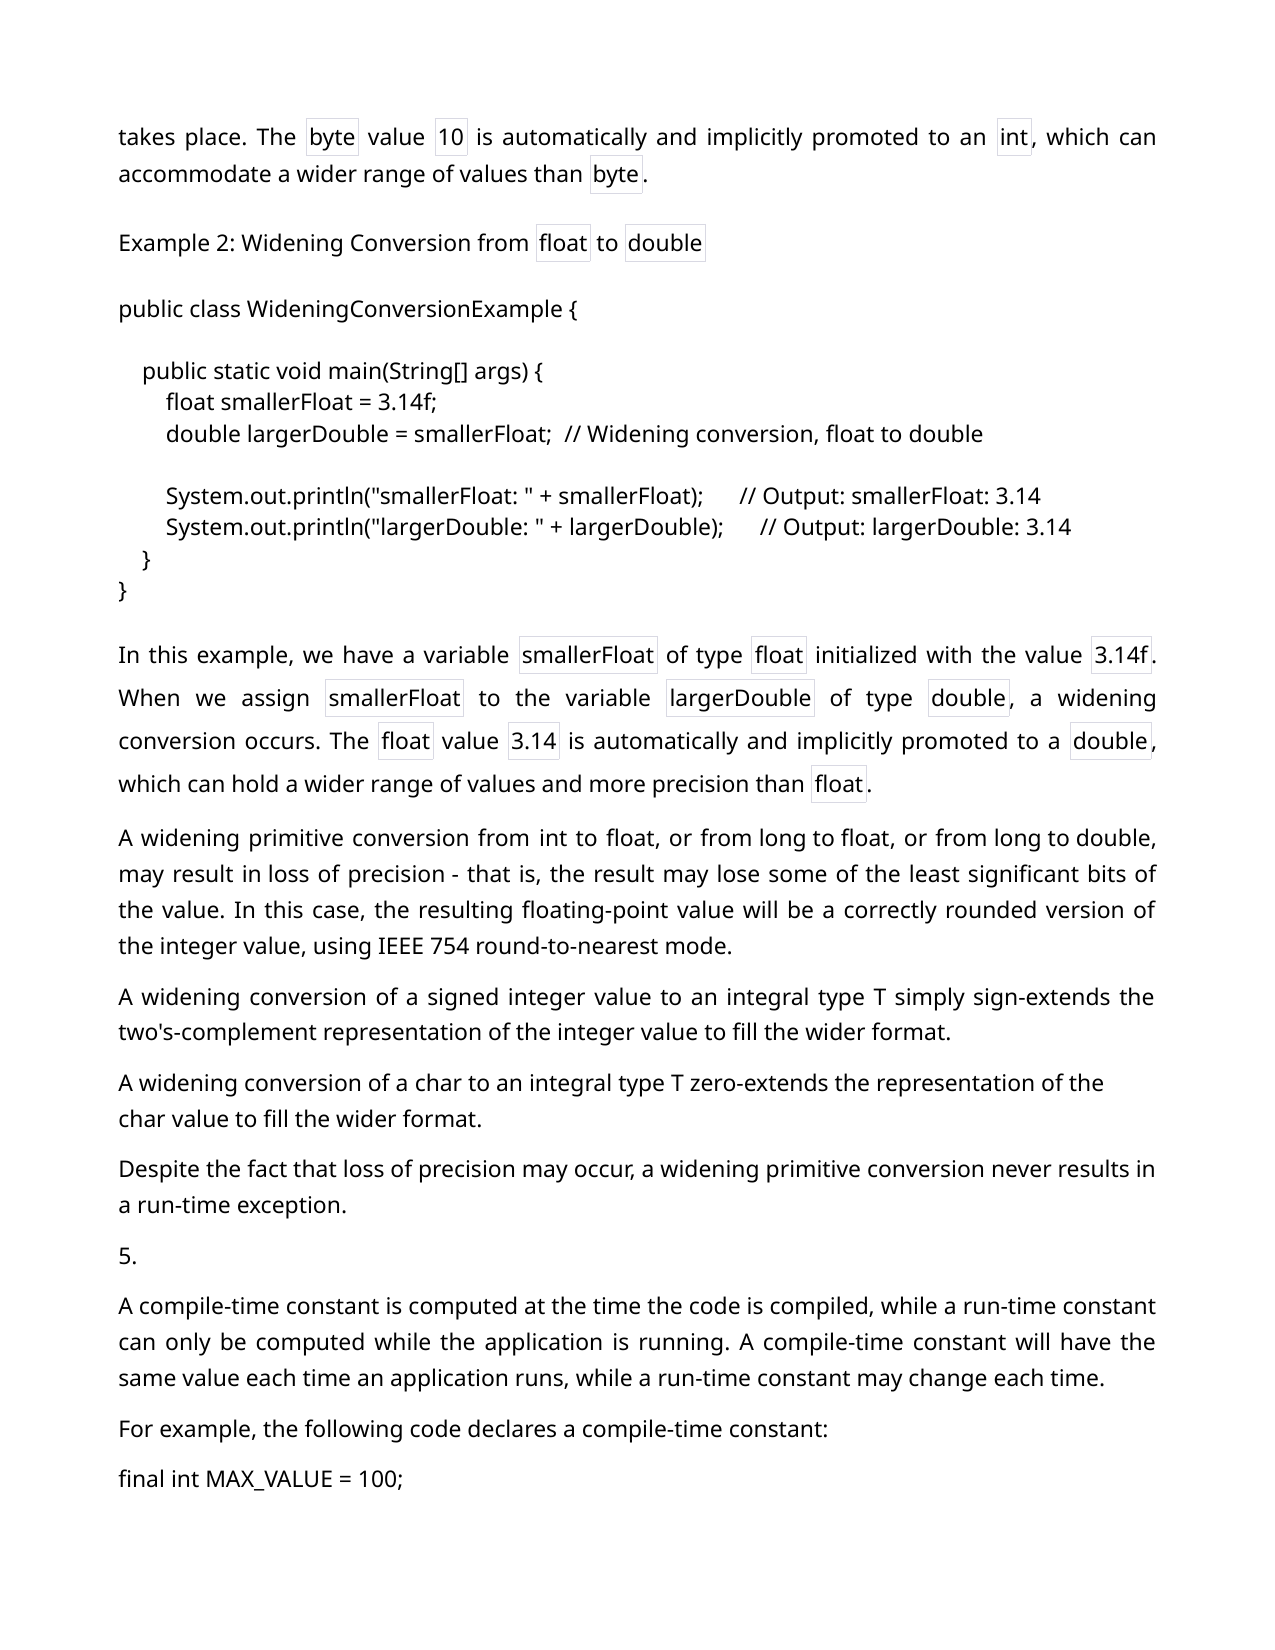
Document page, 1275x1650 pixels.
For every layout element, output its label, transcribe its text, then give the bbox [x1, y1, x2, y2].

text A widening conversion of a char to an integral type T zero-extends the representation of the char value to fill the wider format. [118, 1067, 1157, 1134]
text 5. [118, 1240, 1157, 1271]
text to [591, 224, 625, 261]
text A widening primitive conversion from int to float, or from long to float, or from long to double, may result in loss of precision - that is, the result may lose some of the least significant bits of the value. In this case, the resulting floating-point value will be a correctly rounded version of the integer value, using IEEE 754 round-to-nearest mode. [118, 822, 1157, 961]
text In this example, we have a variable smallerFloat of type float initialized with the value 3.14f. When we assign smallerFloat to the variable largerDouble of type double, a widening conversion occurs. The float value 3.14 is automatically and implicitly promoted to a double, which can hold a wider range of values and more precision than float. [118, 636, 1157, 802]
text In this example, we have a variable smallNumber of type byte initialized with the value 10. When we assign smallNumber to the variable largerNumber of type int, a widening conversion takes place. The byte value 10 is automatically and implicitly promoted to an int, which can accommodate a wider range of values than byte. [118, 118, 1157, 193]
text double [626, 225, 705, 261]
text } [118, 542, 1157, 574]
text } [118, 574, 1157, 605]
text Despite the fact that loss of precision may occur, a widening primitive conversion never results in a run-time exception. [118, 1153, 1157, 1221]
text System.out.println("smallerFloat: " + smallerFloat); // Output: smallerFloat: 3.14 [118, 480, 1157, 511]
text A widening conversion of a signed integer value to an integral type T simply sign-extends the two's-complement representation of the integer value to fill the wider format. [118, 980, 1157, 1048]
text double largerDouble = smallerFloat; // Widening conversion, float to double [118, 417, 1157, 449]
text [706, 224, 1157, 261]
text final int MAX_VALUE = 100; [118, 1463, 1157, 1494]
text public static void main(String[] args) { [118, 355, 1157, 386]
text Example 2: Widening Conversion from [118, 224, 536, 261]
text float smallerFloat = 3.14f; [118, 386, 1157, 417]
text For example, the following code declares a compile-time constant: [118, 1413, 1157, 1444]
text A compile-time constant is computed at the time the code is compiled, while a run-time constant can only be computed while the application is running. A compile-time constant will have the same value each time an application runs, while a run-time constant may change each time. [118, 1290, 1157, 1393]
text System.out.println("largerDouble: " + largerDouble); // Output: largerDouble: 3.14 [118, 511, 1157, 542]
text public class WideningConversionExample { [118, 292, 1157, 324]
text float [537, 225, 590, 261]
